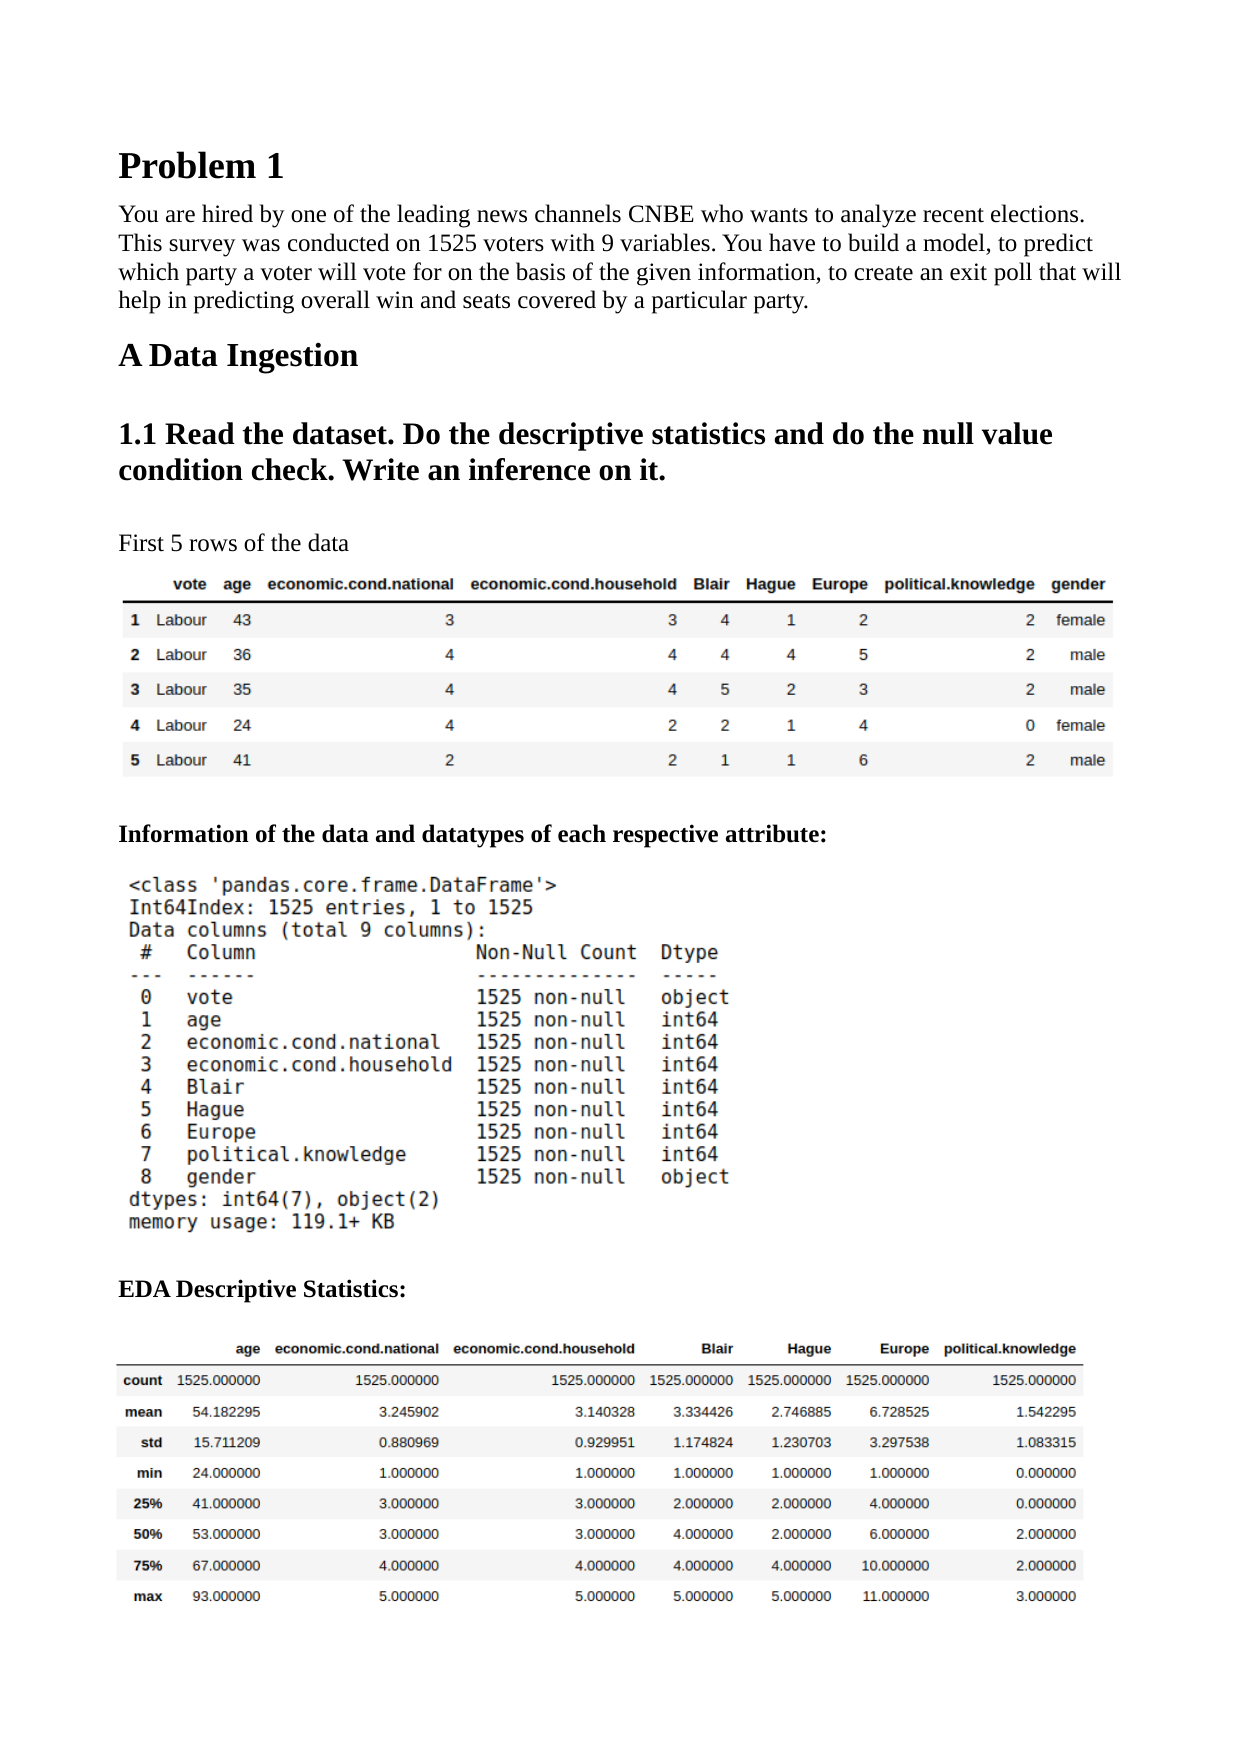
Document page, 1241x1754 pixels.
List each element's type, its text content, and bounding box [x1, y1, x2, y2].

picture [118, 561, 1123, 783]
subtitle A Data Ingestion [118, 335, 1122, 374]
subtitle Problem 1 [118, 143, 1122, 187]
subtitle 1.1 Read the dataset. Do the descriptive statistics and do the null value condition check. Write an inference on it. [118, 415, 1122, 487]
picture [111, 1324, 1116, 1624]
text EDA Descriptive Statistics: [118, 1274, 1122, 1303]
text You are hired by one of the leading news channels CNBE who wants to analyze recent elections. This survey was conducted on 1525 voters with 9 variables. You have to build a model, to predict which party a voter will vote for on the basis of the given information, to create an exit poll that will help in predicting overall win and seats covered by a particular party. [118, 199, 1122, 314]
text First 5 rows of the data [118, 528, 1122, 557]
text Information of the data and datatypes of each respective attribute: [118, 819, 1122, 848]
picture [123, 872, 742, 1246]
